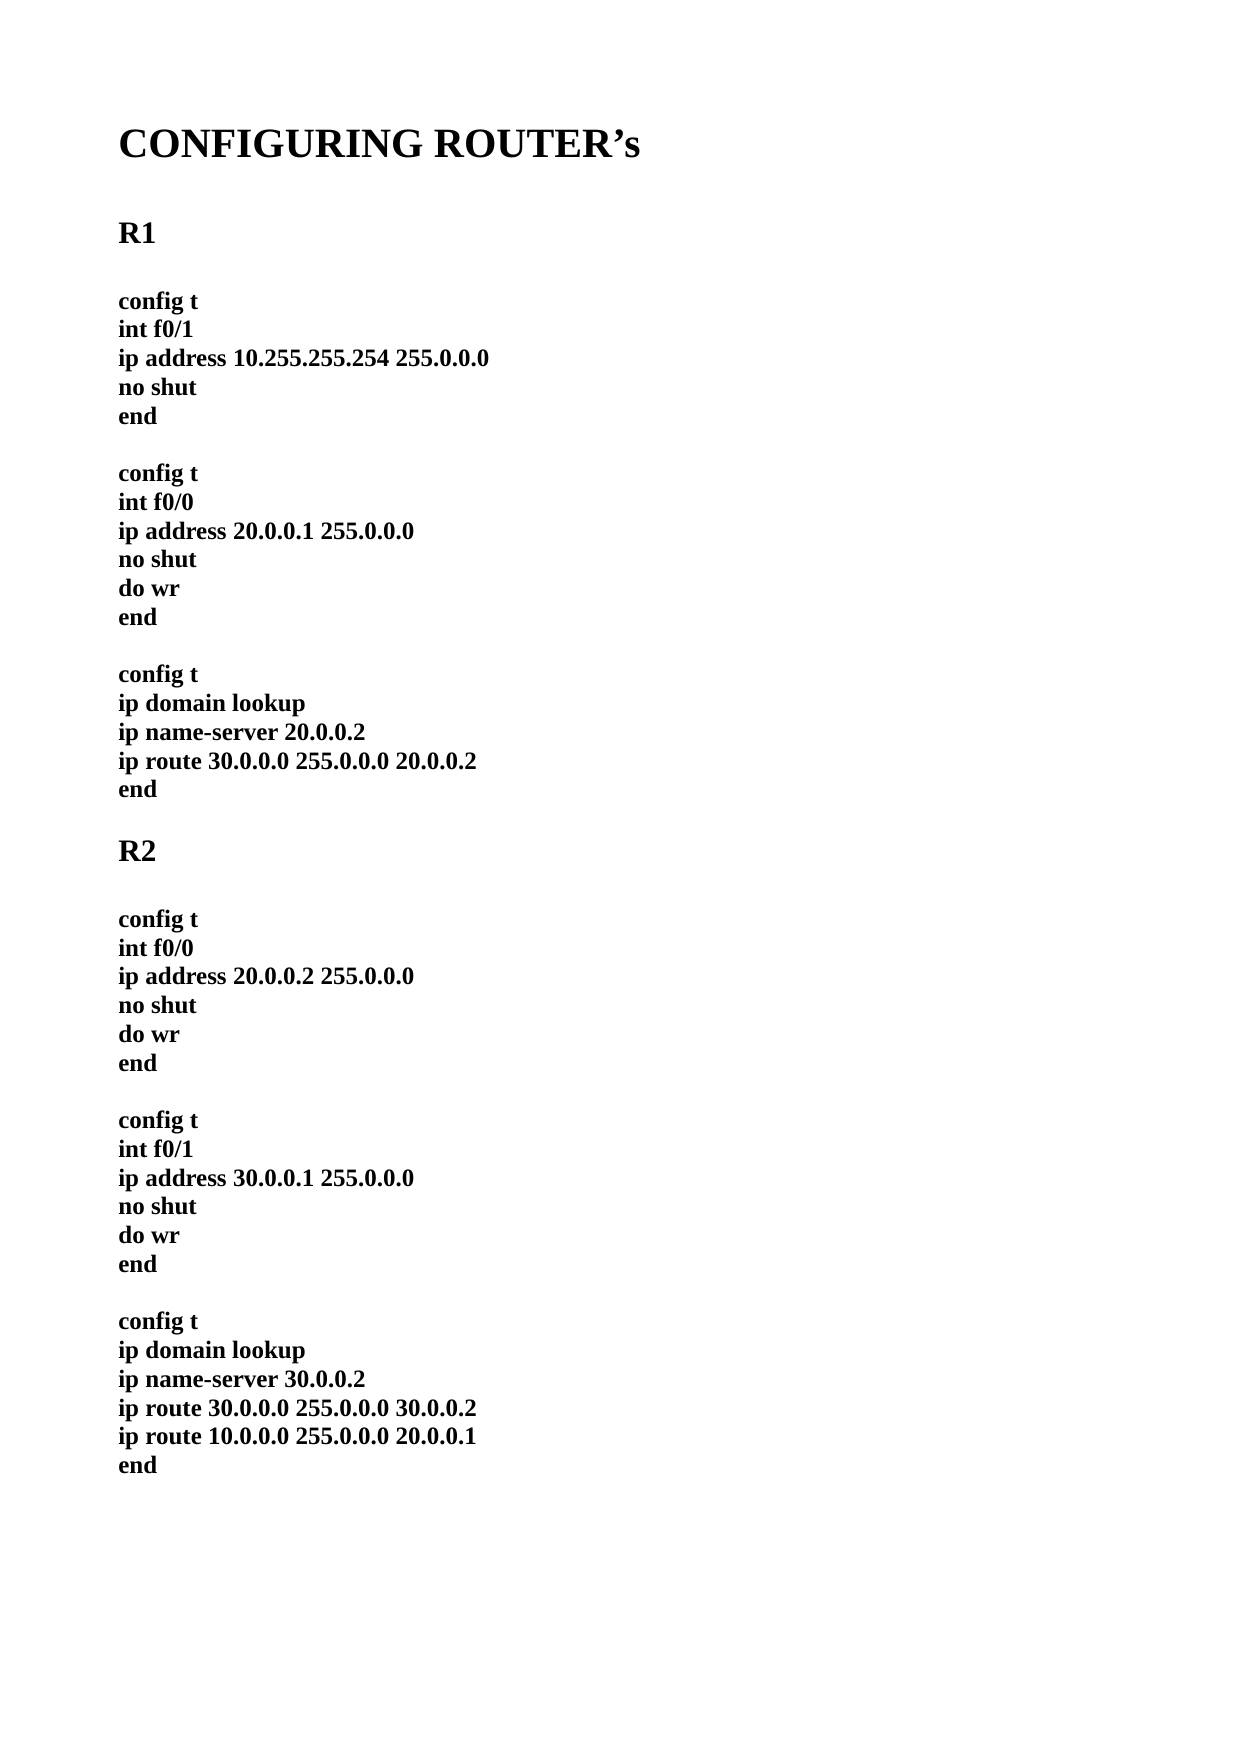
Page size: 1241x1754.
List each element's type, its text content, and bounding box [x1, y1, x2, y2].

text end [118, 774, 1122, 803]
text config t [118, 286, 1122, 314]
text ip route 30.0.0.0 255.0.0.0 30.0.0.2 [118, 1393, 1122, 1421]
text config t [118, 1306, 1122, 1335]
text R1 [118, 214, 1122, 250]
text no shut [118, 990, 1122, 1019]
text ip address 30.0.0.1 255.0.0.0 [118, 1163, 1122, 1191]
text end [118, 1048, 1122, 1076]
text config t [118, 659, 1122, 688]
text config t [118, 904, 1122, 933]
text end [118, 1249, 1122, 1278]
text do wr [118, 1019, 1122, 1048]
text int f0/0 [118, 933, 1122, 961]
text config t [118, 1105, 1122, 1134]
text ip address 20.0.0.1 255.0.0.0 [118, 516, 1122, 544]
text int f0/1 [118, 314, 1122, 343]
text ip address 10.255.255.254 255.0.0.0 [118, 343, 1122, 372]
text ip domain lookup [118, 688, 1122, 717]
text no shut [118, 1191, 1122, 1220]
text R2 [118, 832, 1122, 868]
text CONFIGURING ROUTER’s [118, 118, 1122, 166]
text do wr [118, 573, 1122, 602]
text ip route 10.0.0.0 255.0.0.0 20.0.0.1 [118, 1421, 1122, 1450]
text ip address 20.0.0.2 255.0.0.0 [118, 961, 1122, 990]
text end [118, 1450, 1122, 1479]
text ip name-server 20.0.0.2 [118, 717, 1122, 746]
text config t [118, 458, 1122, 487]
text ip route 30.0.0.0 255.0.0.0 20.0.0.2 [118, 746, 1122, 774]
text int f0/1 [118, 1134, 1122, 1163]
text no shut [118, 544, 1122, 573]
text end [118, 602, 1122, 631]
text int f0/0 [118, 487, 1122, 516]
text do wr [118, 1220, 1122, 1249]
text end [118, 401, 1122, 429]
text ip name-server 30.0.0.2 [118, 1364, 1122, 1393]
text ip domain lookup [118, 1335, 1122, 1364]
text no shut [118, 372, 1122, 401]
